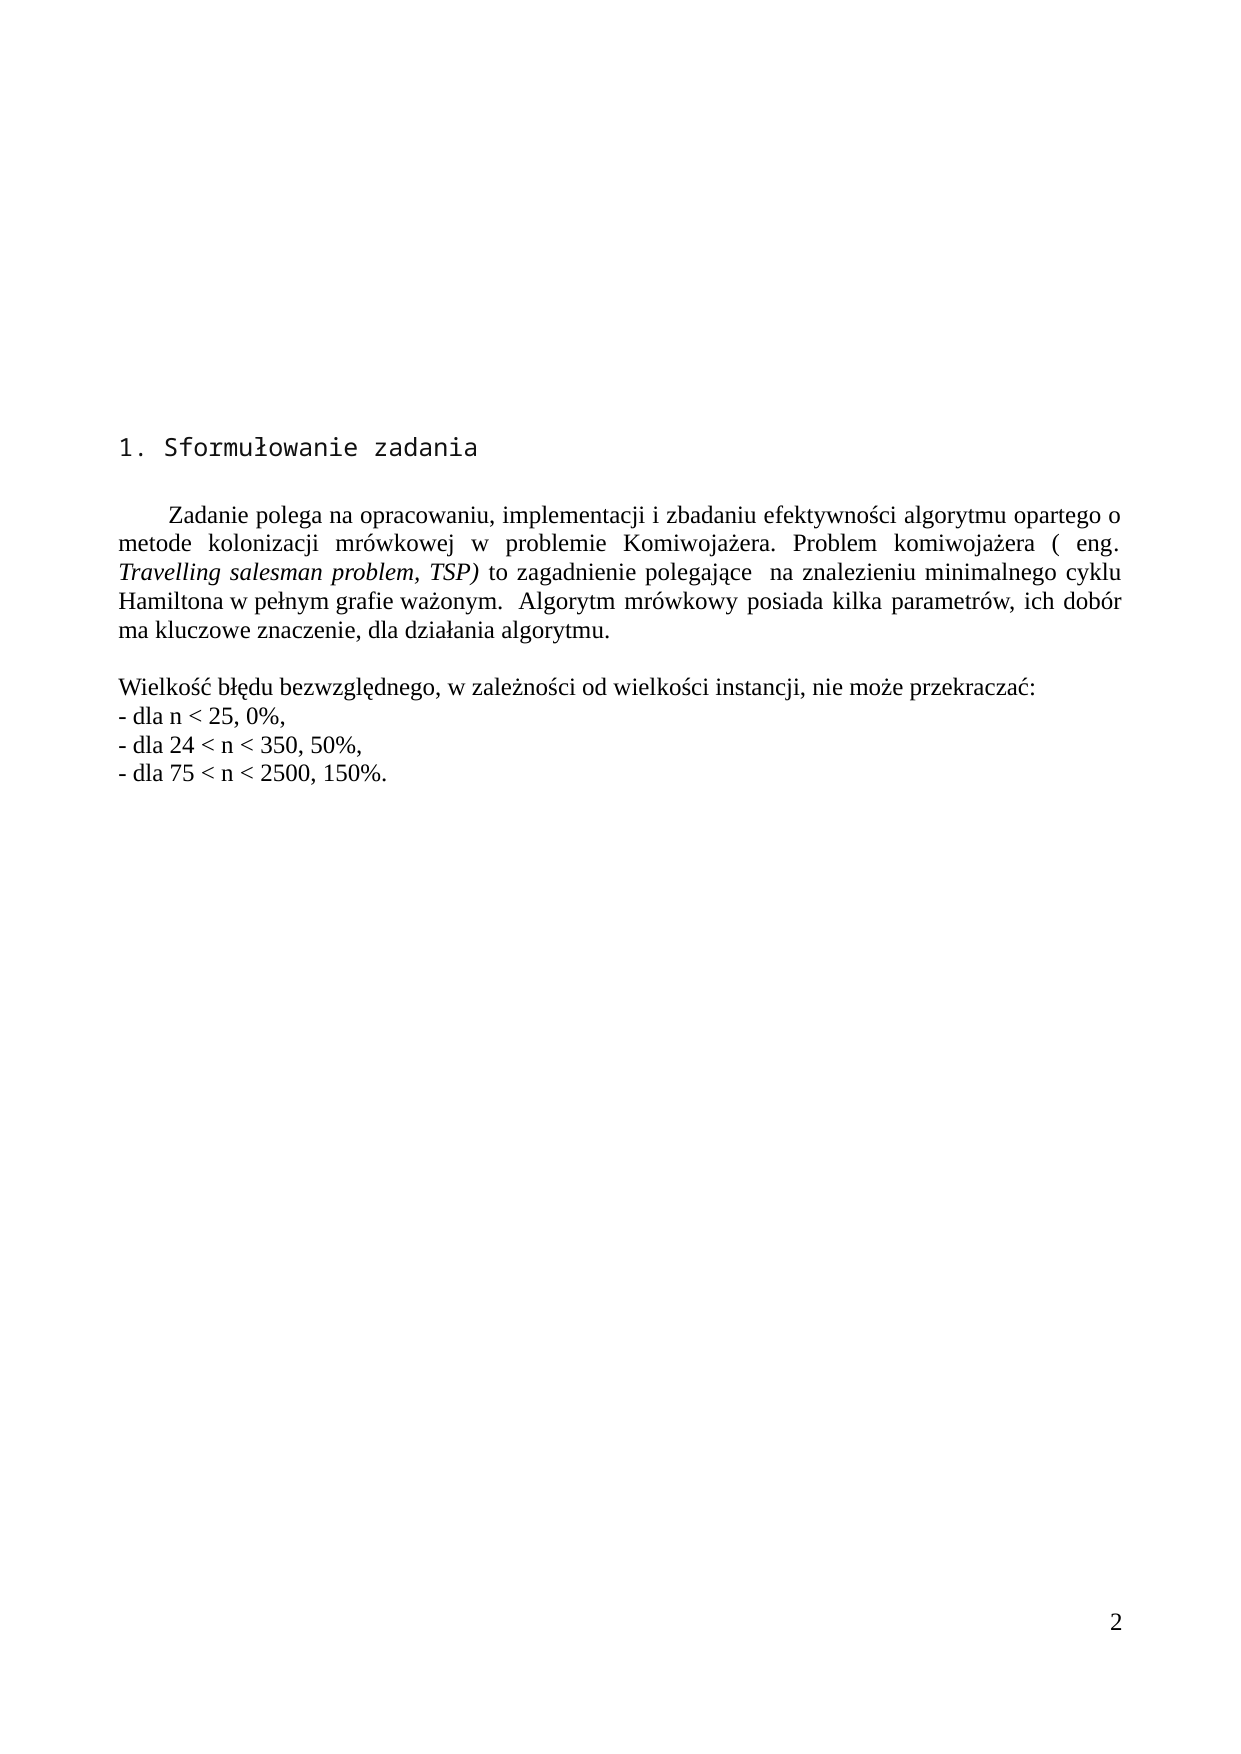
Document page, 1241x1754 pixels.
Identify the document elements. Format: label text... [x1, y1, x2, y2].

text - dla 24 < n < 350, 50%, [118, 730, 1122, 758]
text - dla n < 25, 0%, [118, 701, 1122, 730]
text 1. Sformułowanie zadania [118, 430, 1122, 464]
text Wielkość błędu bezwzględnego, w zależności od wielkości instancji, nie może przekraczać: [118, 672, 1122, 701]
text Zadanie polega na opracowaniu, implementacji i zbadaniu efektywności algorytmu opartego o metode kolonizacji mrówkowej w problemie Komiwojażera. Problem komiwojażera ( eng. Travelling salesman problem, TSP) to zagadnienie polegające na znalezieniu minimalnego cyklu Hamiltona w pełnym grafie ważonym. Algorytm mrówkowy posiada kilka parametrów, ich dobór ma kluczowe znaczenie, dla działania algorytmu. [118, 500, 1122, 643]
text - dla 75 < n < 2500, 150%. [118, 758, 1122, 787]
